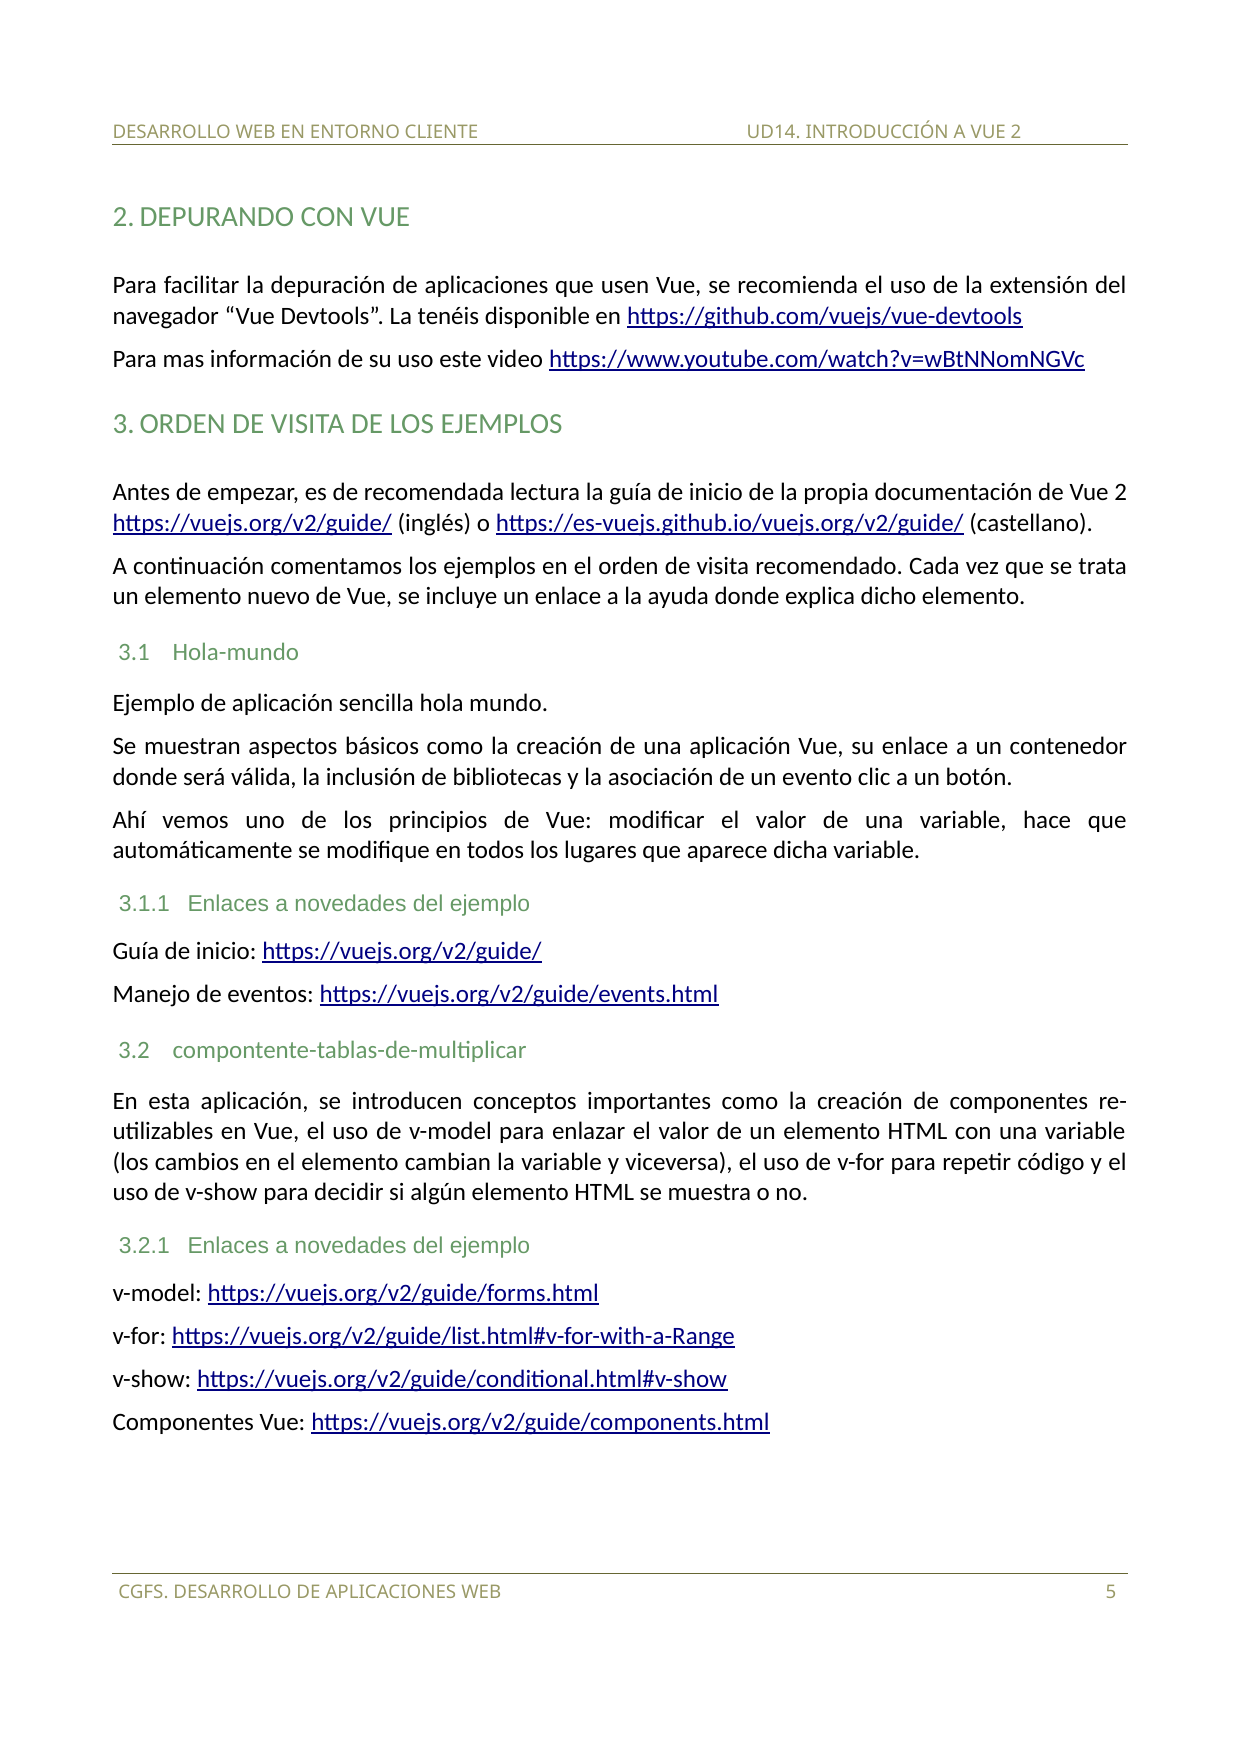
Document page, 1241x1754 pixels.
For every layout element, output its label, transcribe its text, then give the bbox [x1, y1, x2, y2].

subtitle Enlaces a novedades del ejemplo [112, 890, 1128, 917]
text Para facilitar la depuración de aplicaciones que usen Vue, se recomienda el uso de la extensión del navegador “Vue Devtools”. La tenéis disponible en https://github.com/vuejs/vue-devtools [112, 270, 1128, 331]
text Ahí vemos uno de los principios de Vue: modificar el valor de una variable, hace que automáticamente se modifique en todos los lugares que aparece dicha variable. [112, 804, 1128, 865]
text v-for: https://vuejs.org/v2/guide/list.html#v-for-with-a-Range [112, 1320, 1128, 1351]
subtitle compontente-tablas-de-multiplicar [112, 1034, 1128, 1064]
text En esta aplicación, se introducen conceptos importantes como la creación de componentes re-utilizables en Vue, el uso de v-model para enlazar el valor de un elemento HTML con una variable (los cambios en el elemento cambian la variable y viceversa), el uso de v-for para repetir código y el uso de v-show para decidir si algún elemento HTML se muestra o no. [112, 1085, 1128, 1207]
text Ejemplo de aplicación sencilla hola mundo. [112, 688, 1128, 718]
text Manejo de eventos: https://vuejs.org/v2/guide/events.html [112, 978, 1128, 1008]
text Componentes Vue: https://vuejs.org/v2/guide/components.html [112, 1406, 1128, 1436]
text v-show: https://vuejs.org/v2/guide/conditional.html#v-show [112, 1363, 1128, 1393]
subtitle Orden de visita de los ejemplos [112, 405, 1128, 441]
text Se muestran aspectos básicos como la creación de una aplicación Vue, su enlace a un contenedor donde será válida, la inclusión de bibliotecas y la asociación de un evento clic a un botón. [112, 731, 1128, 792]
text Antes de empezar, es de recomendada lectura la guía de inicio de la propia documentación de Vue 2 https://vuejs.org/v2/guide/ (inglés) o https://es-vuejs.github.io/vuejs.org/v2/guide/ (castellano). [112, 477, 1128, 538]
subtitle Hola-mundo [112, 636, 1128, 667]
text Para mas información de su uso este video https://www.youtube.com/watch?v=wBtNNomNGVc [112, 343, 1128, 374]
text A continuación comentamos los ejemplos en el orden de visita recomendado. Cada vez que se trata un elemento nuevo de Vue, se incluye un enlace a la ayuda donde explica dicho elemento. [112, 550, 1128, 611]
subtitle Enlaces a novedades del ejemplo [112, 1232, 1128, 1259]
text Guía de inicio: https://vuejs.org/v2/guide/ [112, 935, 1128, 966]
text v-model: https://vuejs.org/v2/guide/forms.html [112, 1277, 1128, 1308]
subtitle Depurando con Vue [112, 198, 1128, 234]
